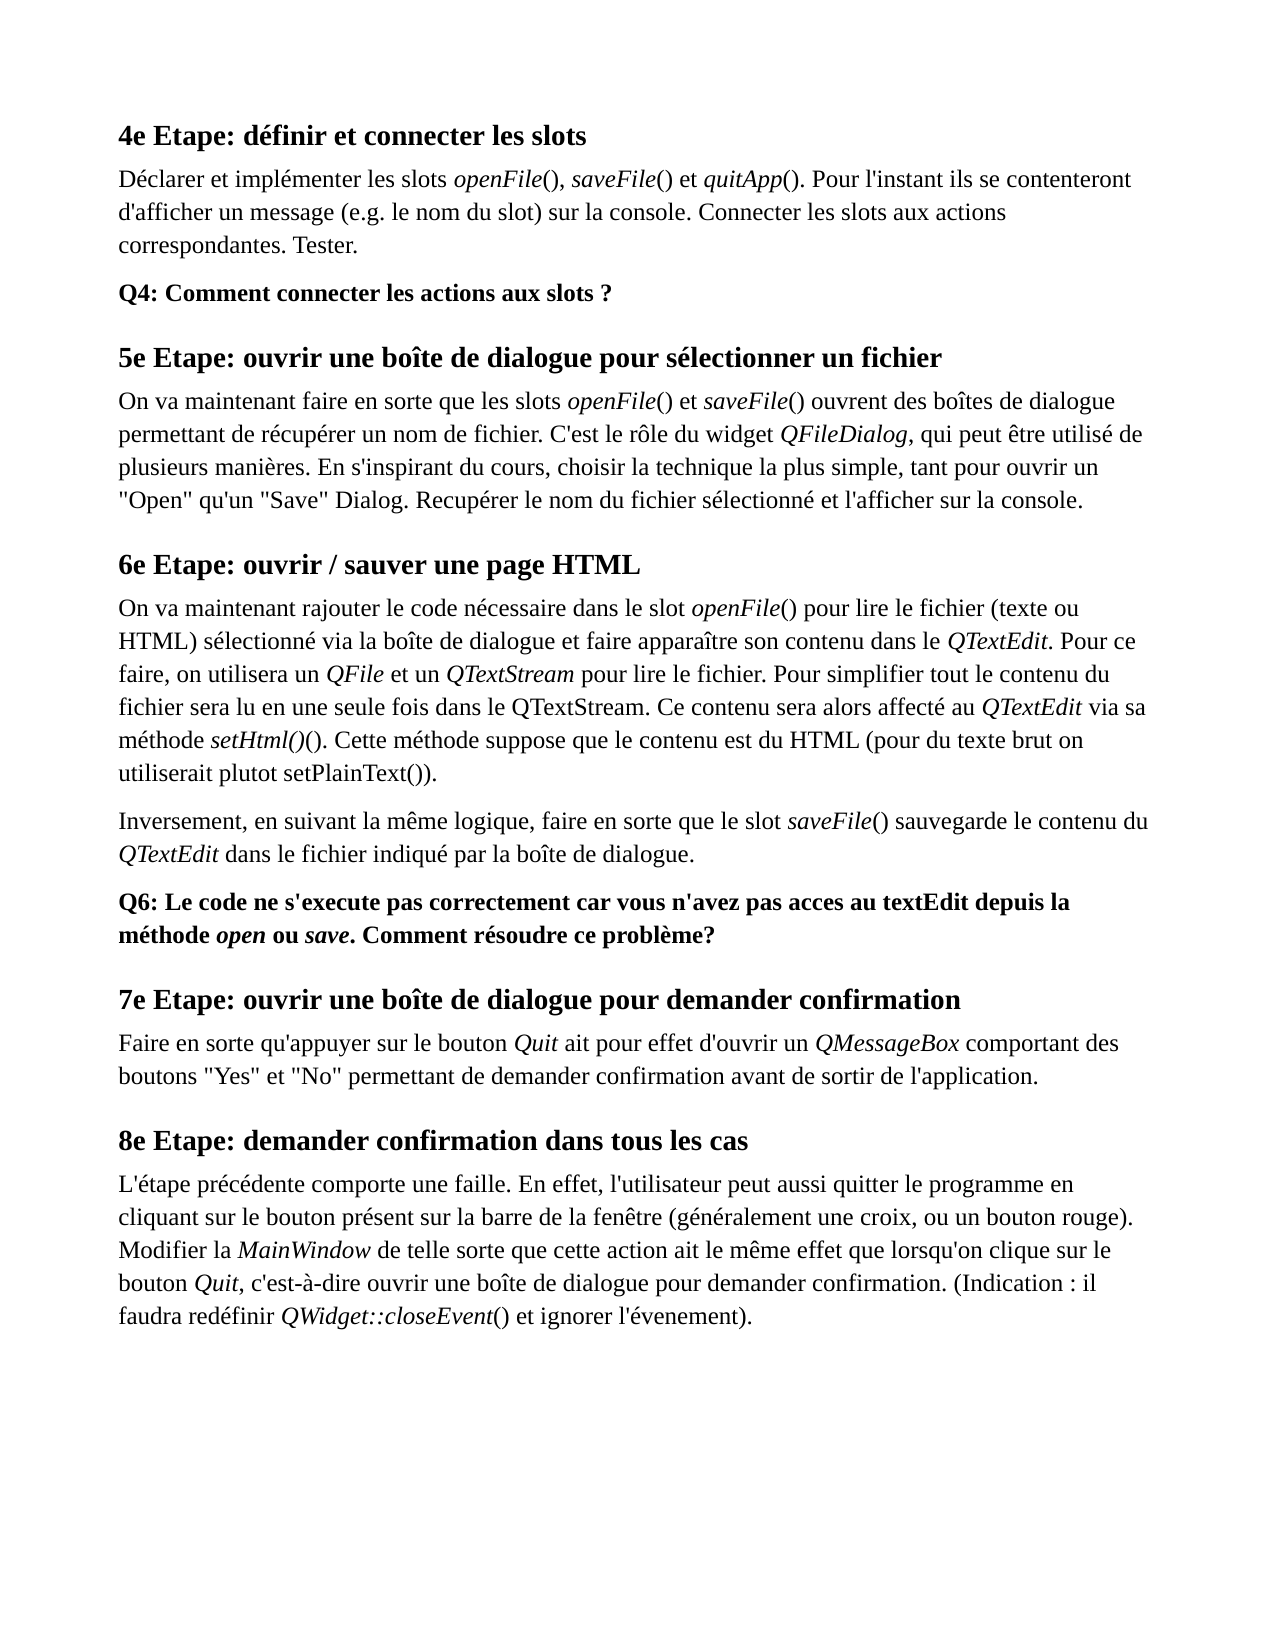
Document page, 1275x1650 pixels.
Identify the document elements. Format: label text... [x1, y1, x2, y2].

text L'étape précédente comporte une faille. En effet, l'utilisateur peut aussi quitter le programme en cliquant sur le bouton présent sur la barre de la fenêtre (généralement une croix, ou un bouton rouge). Modifier la MainWindow de telle sorte que cette action ait le même effet que lorsqu'on clique sur le bouton Quit, c'est-à-dire ouvrir une boîte de dialogue pour demander confirmation. (Indication : il faudra redéfinir QWidget::closeEvent() et ignorer l'évenement). [118, 1169, 1157, 1330]
text Q4: Comment connecter les actions aux slots ? [118, 278, 1157, 307]
subtitle 4e Etape: définir et connecter les slots [118, 118, 1157, 152]
text On va maintenant rajouter le code nécessaire dans le slot openFile() pour lire le fichier (texte ou HTML) sélectionné via la boîte de dialogue et faire apparaître son contenu dans le QTextEdit. Pour ce faire, on utilisera un QFile et un QTextStream pour lire le fichier. Pour simplifier tout le contenu du fichier sera lu en une seule fois dans le QTextStream. Ce contenu sera alors affecté au QTextEdit via sa méthode setHtml()(). Cette méthode suppose que le contenu est du HTML (pour du texte brut on utiliserait plutot setPlainText()). [118, 593, 1157, 787]
text Inversement, en suivant la même logique, faire en sorte que le slot saveFile() sauvegarde le contenu du QTextEdit dans le fichier indiqué par la boîte de dialogue. [118, 806, 1157, 868]
text Déclarer et implémenter les slots openFile(), saveFile() et quitApp(). Pour l'instant ils se contenteront d'afficher un message (e.g. le nom du slot) sur la console. Connecter les slots aux actions correspondantes. Tester. [118, 164, 1157, 259]
text Q6: Le code ne s'execute pas correctement car vous n'avez pas acces au textEdit depuis la méthode open ou save. Comment résoudre ce problème? [118, 887, 1157, 948]
text Faire en sorte qu'appuyer sur le bouton Quit ait pour effet d'ouvrir un QMessageBox comportant des boutons "Yes" et "No" permettant de demander confirmation avant de sortir de l'application. [118, 1028, 1157, 1090]
subtitle 6e Etape: ouvrir / sauver une page HTML [118, 547, 1157, 581]
subtitle 5e Etape: ouvrir une boîte de dialogue pour sélectionner un fichier [118, 340, 1157, 373]
subtitle 7e Etape: ouvrir une boîte de dialogue pour demander confirmation [118, 982, 1157, 1015]
text On va maintenant faire en sorte que les slots openFile() et saveFile() ouvrent des boîtes de dialogue permettant de récupérer un nom de fichier. C'est le rôle du widget QFileDialog, qui peut être utilisé de plusieurs manières. En s'inspirant du cours, choisir la technique la plus simple, tant pour ouvrir un "Open" qu'un "Save" Dialog. Recupérer le nom du fichier sélectionné et l'afficher sur la console. [118, 386, 1157, 514]
subtitle 8e Etape: demander confirmation dans tous les cas [118, 1123, 1157, 1157]
